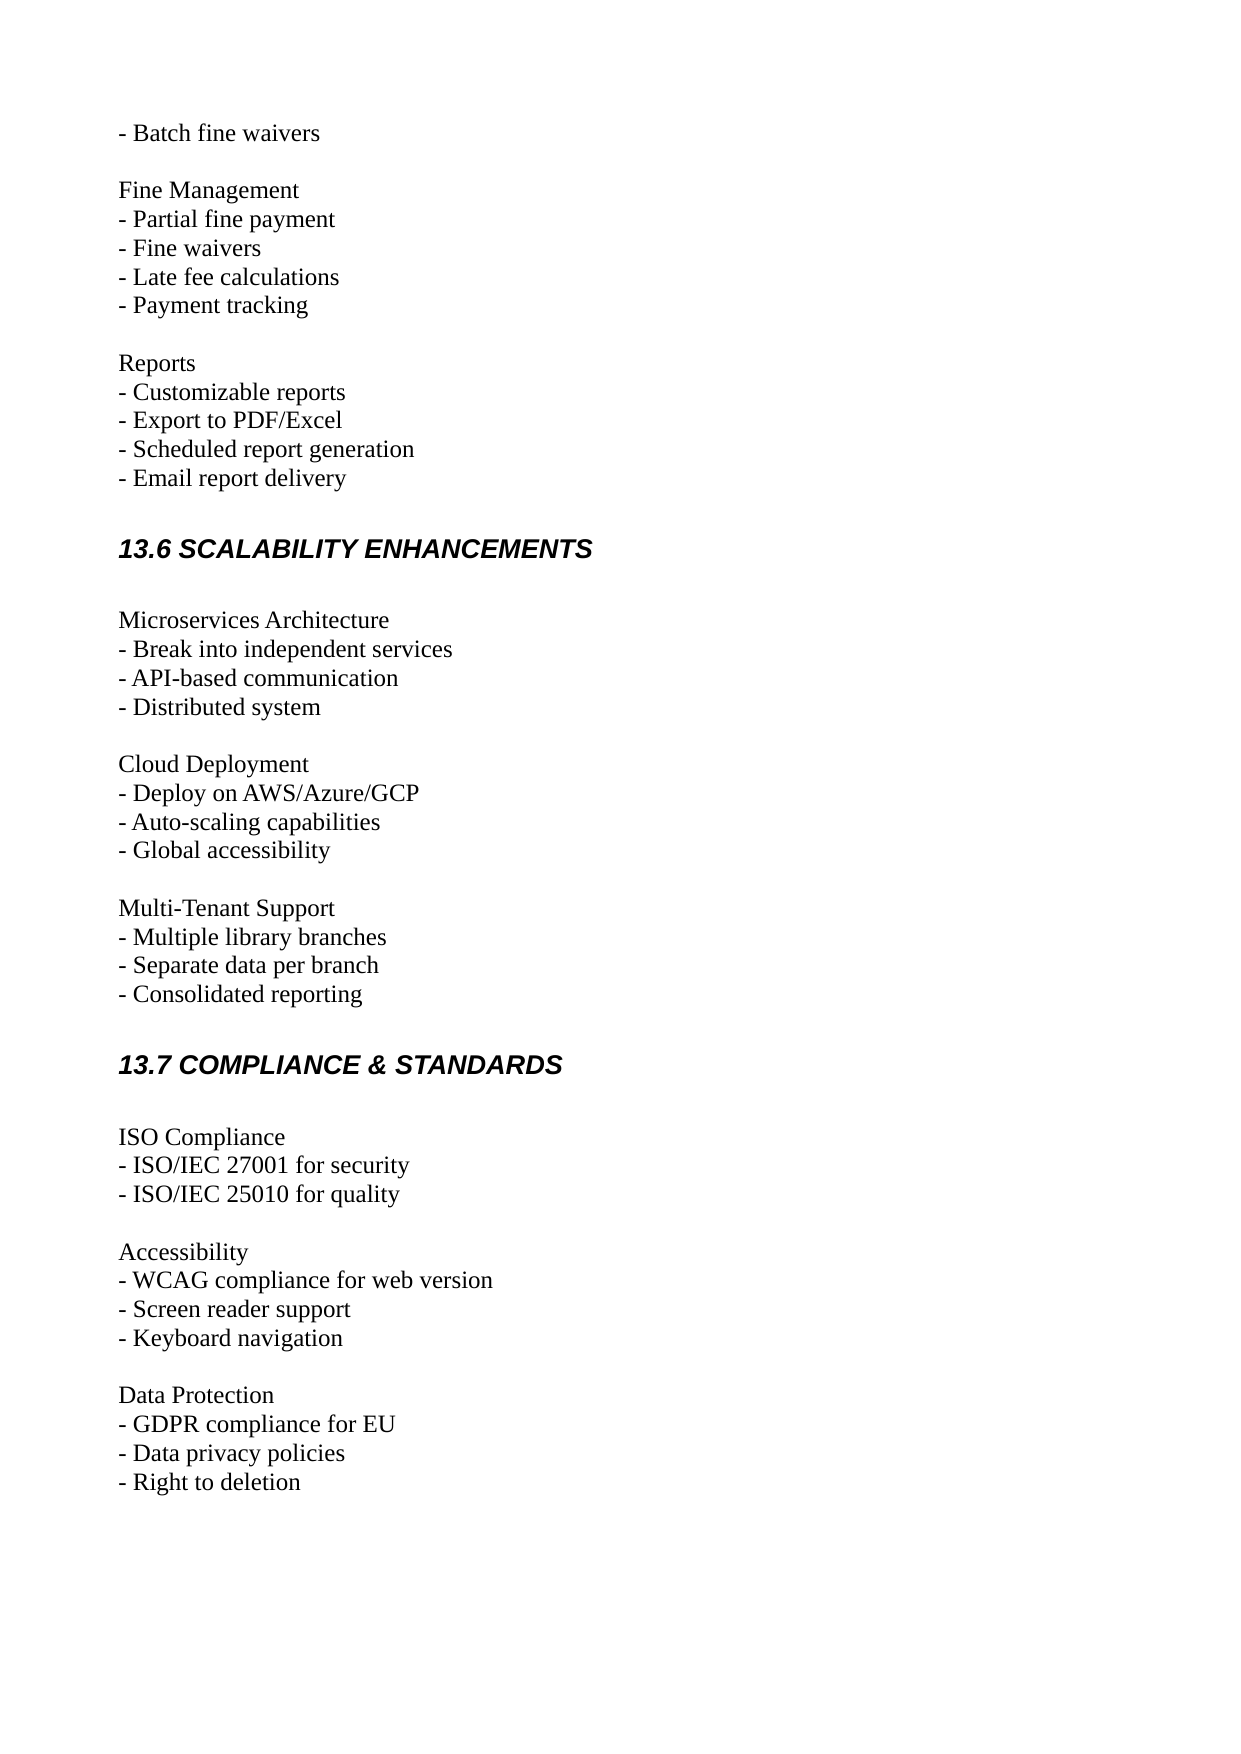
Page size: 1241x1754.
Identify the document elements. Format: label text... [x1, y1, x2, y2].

text ISO Compliance [118, 1122, 1122, 1151]
text - Keyboard navigation [118, 1323, 1122, 1352]
text - Deploy on AWS/Azure/GCP [118, 778, 1122, 807]
text - Fine waivers [118, 233, 1122, 262]
text - Consolidated reporting [118, 979, 1122, 1008]
text - Scheduled report generation [118, 434, 1122, 463]
text Multi-Tenant Support [118, 893, 1122, 922]
text Reports [118, 348, 1122, 377]
text - ISO/IEC 25010 for quality [118, 1179, 1122, 1208]
text - Customizable reports [118, 377, 1122, 406]
text - Global accessibility [118, 836, 1122, 864]
text - API-based communication [118, 663, 1122, 692]
text - WCAG compliance for web version [118, 1266, 1122, 1294]
subtitle 13.7 COMPLIANCE & STANDARDS [118, 1049, 1122, 1081]
text - GDPR compliance for EU [118, 1409, 1122, 1438]
text - Multiple library branches [118, 922, 1122, 951]
text - Late fee calculations [118, 262, 1122, 291]
text - Separate data per branch [118, 951, 1122, 979]
text - Batch fine waivers [118, 118, 1122, 147]
text Fine Management [118, 176, 1122, 204]
text - Break into independent services [118, 634, 1122, 663]
text - Export to PDF/Excel [118, 406, 1122, 434]
text - Partial fine payment [118, 204, 1122, 233]
text - Email report delivery [118, 463, 1122, 492]
text - Distributed system [118, 692, 1122, 721]
text - Payment tracking [118, 291, 1122, 319]
text Data Protection [118, 1381, 1122, 1409]
subtitle 13.6 SCALABILITY ENHANCEMENTS [118, 533, 1122, 564]
text Accessibility [118, 1237, 1122, 1266]
text - Screen reader support [118, 1294, 1122, 1323]
text - Data privacy policies [118, 1438, 1122, 1467]
text - ISO/IEC 27001 for security [118, 1151, 1122, 1179]
text Cloud Deployment [118, 749, 1122, 778]
text - Auto-scaling capabilities [118, 807, 1122, 836]
text - Right to deletion [118, 1467, 1122, 1496]
text Microservices Architecture [118, 606, 1122, 634]
